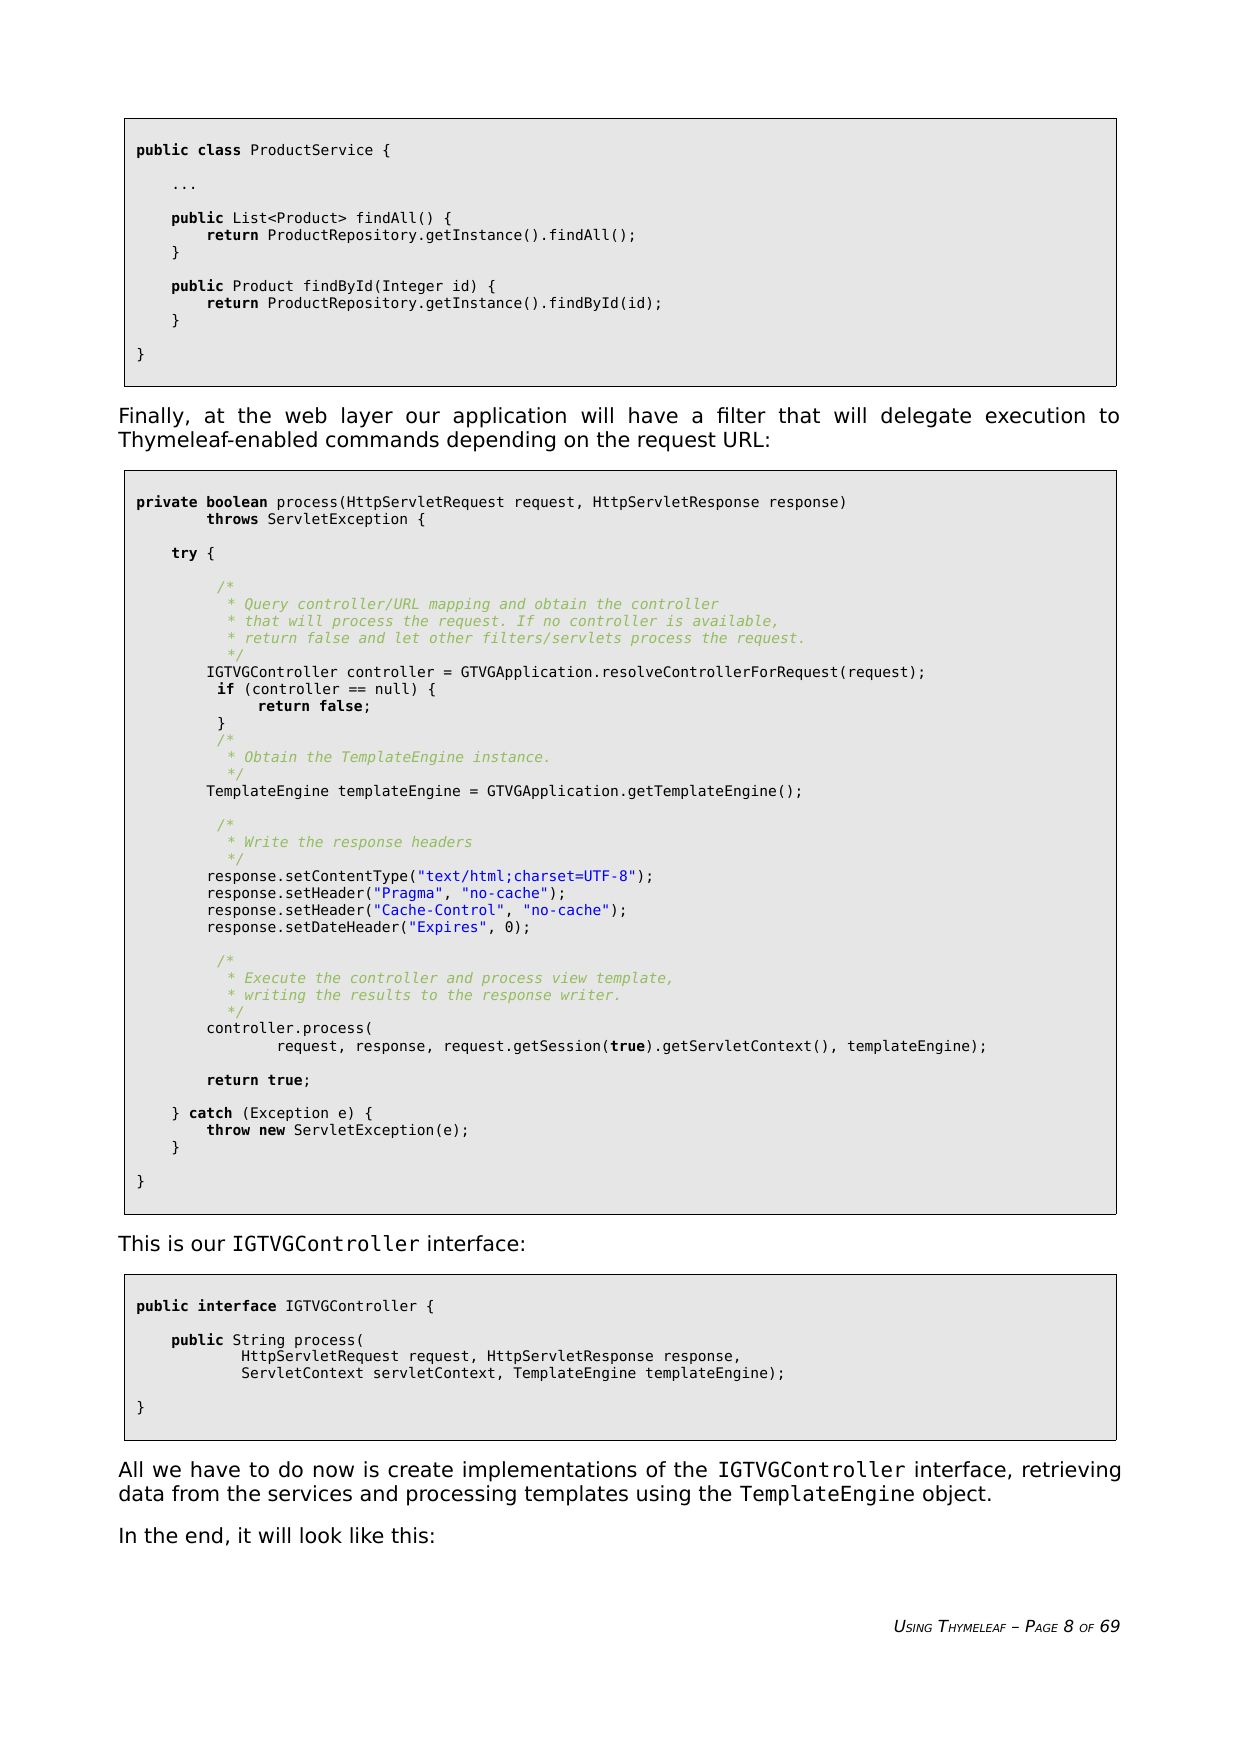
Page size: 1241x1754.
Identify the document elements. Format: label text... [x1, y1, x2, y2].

text private boolean process(HttpServletRequest request, HttpServletResponse response) throws ServletException { try { /* * Query controller/URL mapping and obtain the controller * that will process the request. If no controller is available, * return false and let other filters/servlets process the request. */ IGTVGController controller = GTVGApplication.resolveControllerForRequest(request); if (controller == null) { return false; } /* * Obtain the TemplateEngine instance. */ TemplateEngine templateEngine = GTVGApplication.getTemplateEngine(); /* * Write the response headers */ response.setContentType("text/html;charset=UTF-8"); response.setHeader("Pragma", "no-cache"); response.setHeader("Cache-Control", "no-cache"); response.setDateHeader("Expires", 0); /* * Execute the controller and process view template, * writing the results to the response writer. */ controller.process( request, response, request.getSession(true).getServletContext(), templateEngine); return true; } catch (Exception e) { throw new ServletException(e); } } [125, 471, 1116, 1214]
text All we have to do now is create implementations of the IGTVGController interface, retrieving data from the services and processing templates using the TemplateEngine object. [118, 1458, 1122, 1506]
text Finally, at the web layer our application will have a filter that will delegate execution to Thymeleaf-enabled commands depending on the request URL: [118, 404, 1122, 453]
text This is our IGTVGController interface: [118, 1232, 1122, 1256]
text public interface IGTVGController { public String process( HttpServletRequest request, HttpServletResponse response, ServletContext servletContext, TemplateEngine templateEngine); } [125, 1275, 1116, 1440]
text In the end, it will look like this: [118, 1524, 1122, 1548]
text public class ProductService { ... public List<Product> findAll() { return ProductRepository.getInstance().findAll(); } public Product findById(Integer id) { return ProductRepository.getInstance().findById(id); } } [125, 119, 1116, 386]
